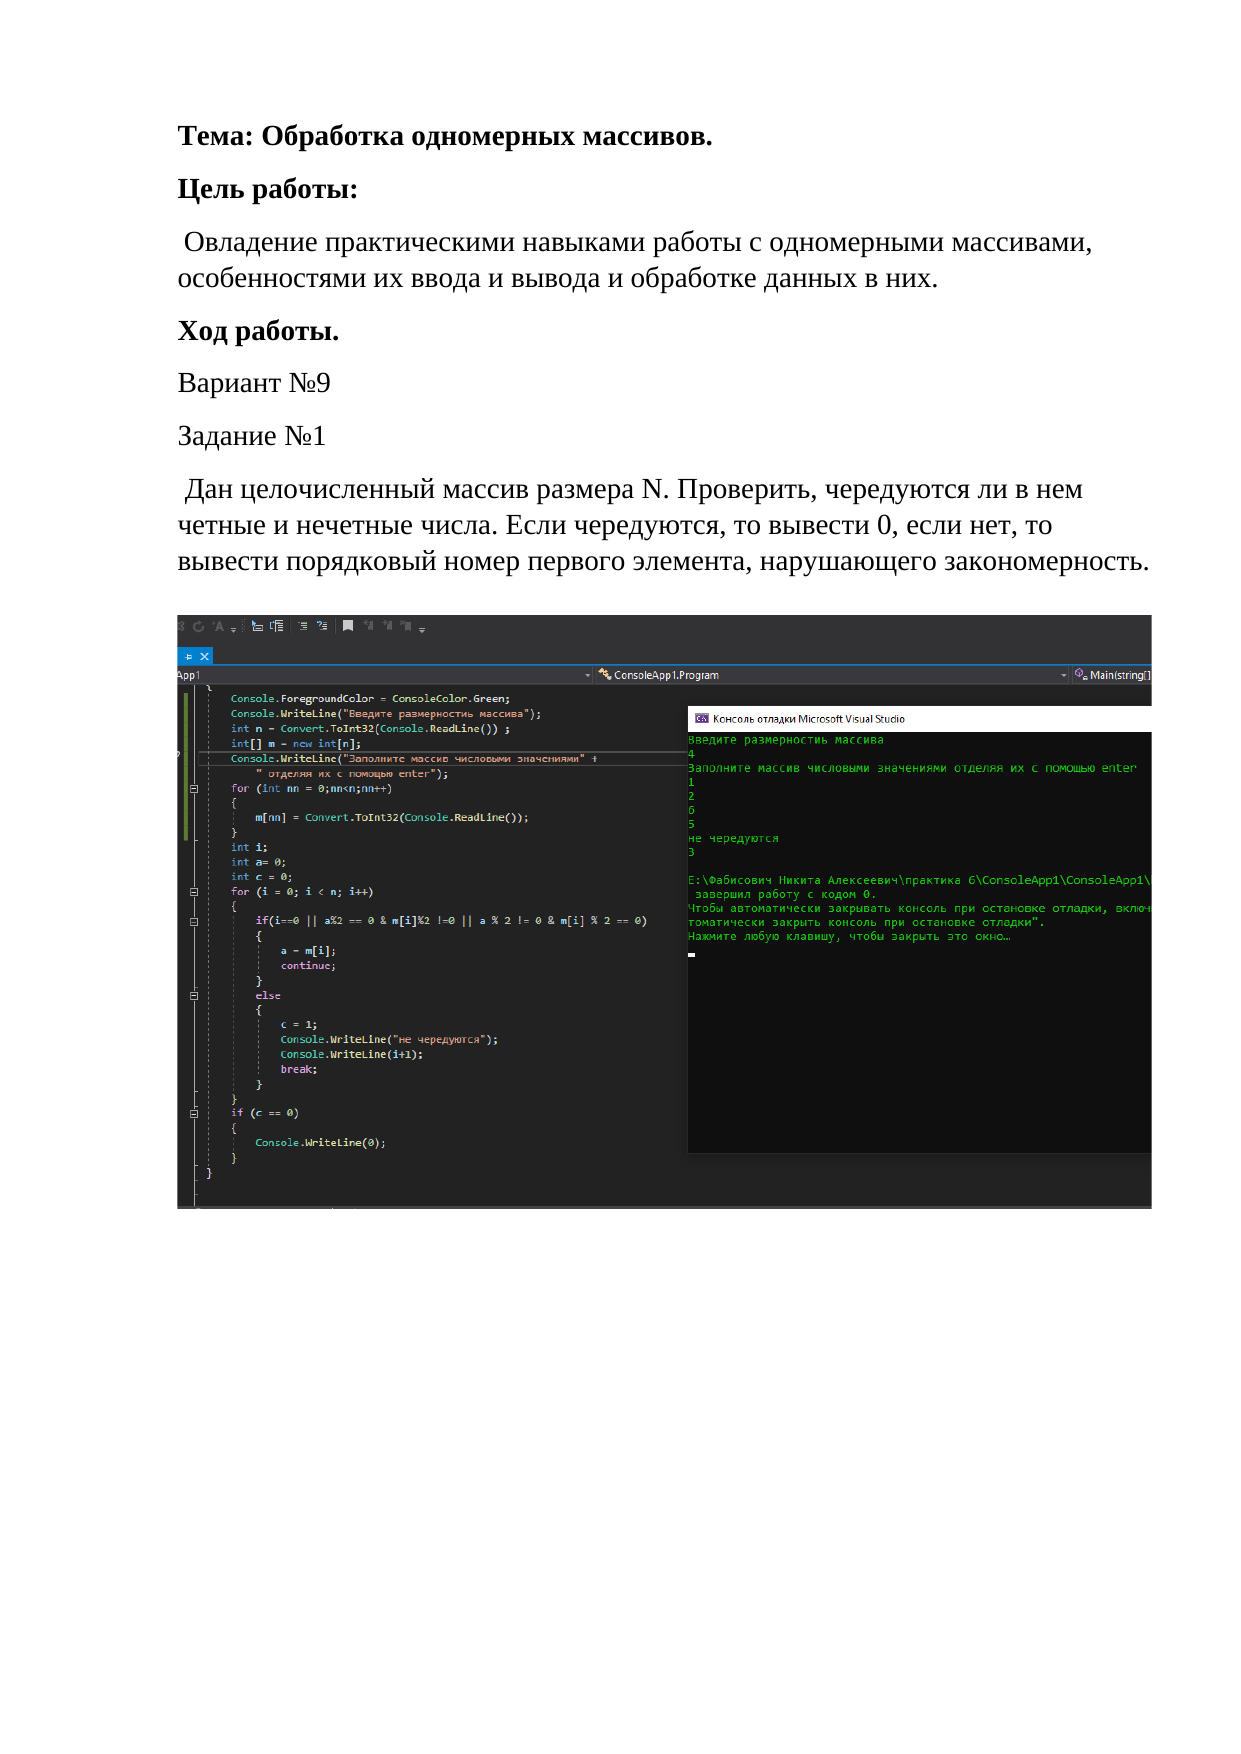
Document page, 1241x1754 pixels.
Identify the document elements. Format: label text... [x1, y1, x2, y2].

text Овладение практическими навыками работы с одномерными массивами, особенностями их ввода и вывода и обработке данных в них. [177, 224, 1152, 293]
text Задание №1 [177, 418, 1152, 452]
text Вариант №9 [177, 366, 1152, 399]
text Цель работы: [177, 171, 1152, 204]
picture [177, 615, 1152, 1209]
text Ход работы. [177, 313, 1152, 346]
text Тема: Обработка одномерных массивов. [177, 118, 1152, 152]
text Дан целочисленный массив размера N. Проверить, чередуются ли в нем четные и нечетные числа. Если чередуются, то вывести 0, если нет, то вывести порядковый номер первого элемента, нарушающего закономерность. [177, 471, 1152, 577]
